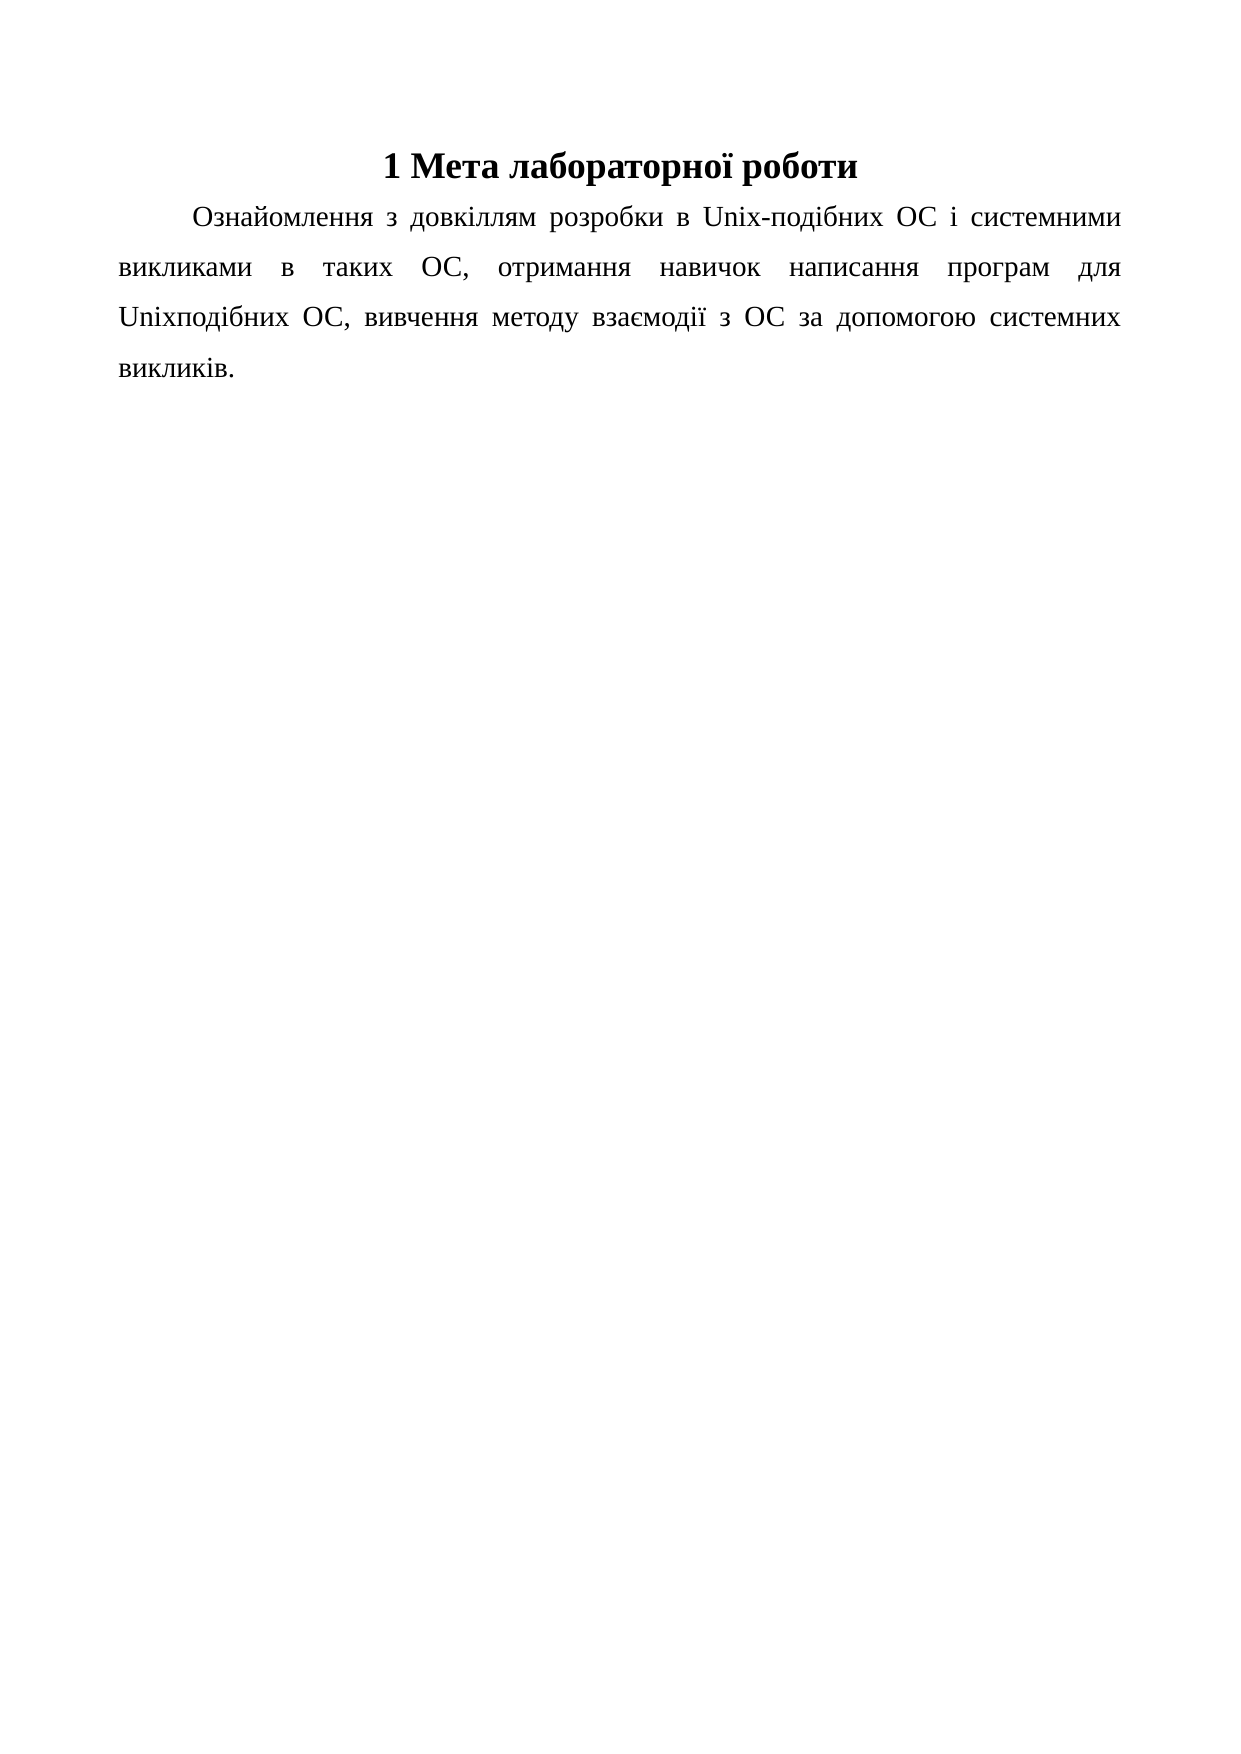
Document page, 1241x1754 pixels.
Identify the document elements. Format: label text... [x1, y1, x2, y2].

text Ознайомлення з довкіллям розробки в Unix-подібних ОС і системними викликами в таких ОС, отримання навичок написання програм для Unixподібних ОС, вивчення методу взаємодії з ОС за допомогою системних викликів. [118, 199, 1122, 383]
subtitle 1 Мета лабораторної роботи [118, 143, 1122, 186]
